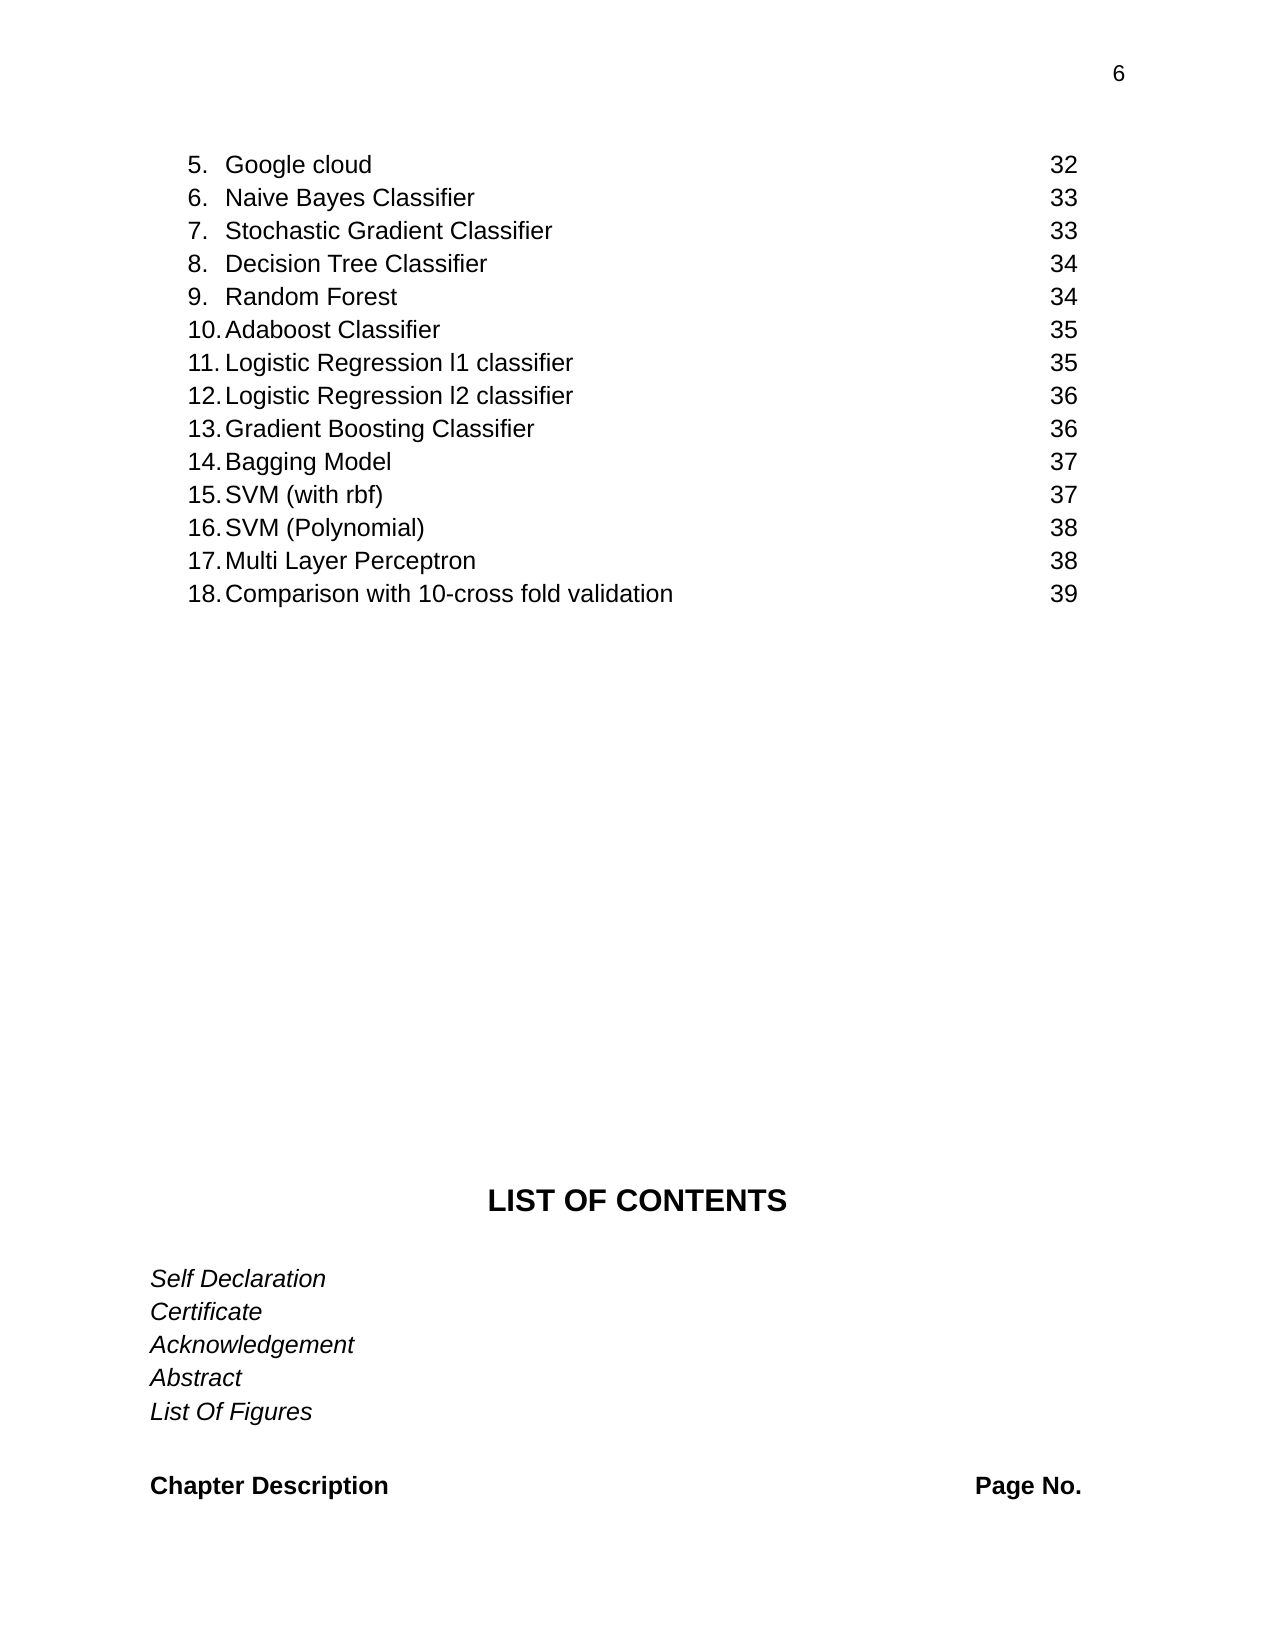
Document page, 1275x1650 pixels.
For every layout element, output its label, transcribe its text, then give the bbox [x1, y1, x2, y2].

text LIST OF CONTENTS [150, 1182, 1125, 1218]
list Naive Bayes Classifier 33 [187, 183, 1125, 212]
list Decision Tree Classifier 34 [187, 249, 1125, 278]
list Stochastic Gradient Classifier 33 [187, 216, 1125, 245]
text Acknowledgement [150, 1330, 1125, 1359]
list Logistic Regression l1 classifier 35 [187, 348, 1125, 377]
text Self Declaration [150, 1264, 1125, 1293]
list Logistic Regression l2 classifier 36 [187, 381, 1125, 410]
text Abstract [150, 1363, 1125, 1392]
list Gradient Boosting Classifier 36 [187, 414, 1125, 443]
list Random Forest 34 [187, 282, 1125, 311]
list SVM (with rbf) 37 [187, 480, 1125, 509]
list Google cloud 32 [187, 150, 1125, 179]
list SVM (Polynomial) 38 [187, 513, 1125, 542]
list Multi Layer Perceptron 38 [187, 546, 1125, 575]
list Adaboost Classifier 35 [187, 315, 1125, 344]
text List Of Figures [150, 1396, 1125, 1425]
text Chapter Description Page No. [150, 1471, 1125, 1499]
list Comparison with 10-cross fold validation 39 [187, 579, 1125, 608]
text Certificate [150, 1297, 1125, 1326]
list Bagging Model 37 [187, 447, 1125, 476]
